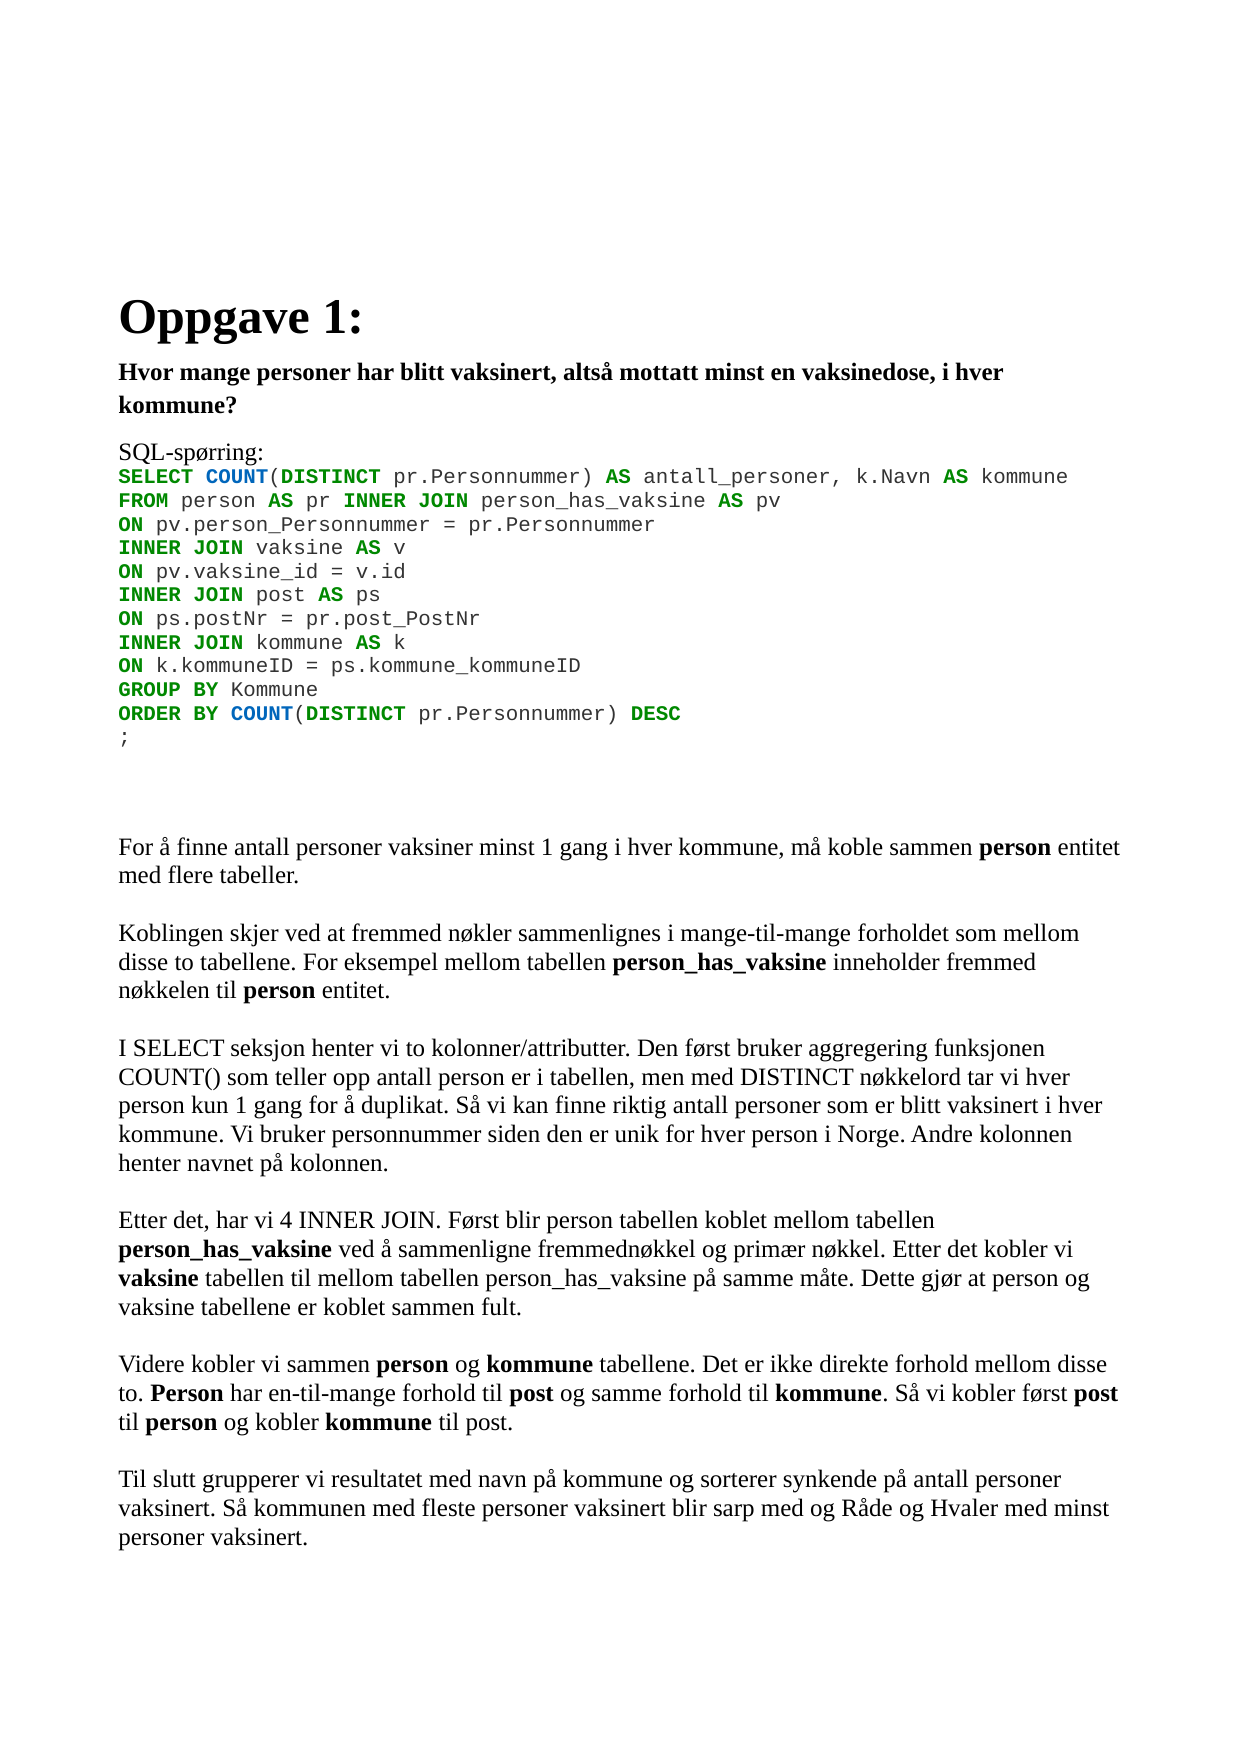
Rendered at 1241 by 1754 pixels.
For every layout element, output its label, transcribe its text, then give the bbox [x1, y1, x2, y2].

subtitle Oppgave 1: [118, 287, 1122, 344]
text ON ps.postNr = pr.post_PostNr [118, 608, 1122, 632]
text For å finne antall personer vaksiner minst 1 gang i hver kommune, må koble sammen person entitet med flere tabeller. [118, 832, 1122, 889]
text INNER JOIN kommune AS k [118, 632, 1122, 655]
text Koblingen skjer ved at fremmed nøkler sammenlignes i mange-til-mange forholdet som mellom disse to tabellene. For eksempel mellom tabellen person_has_vaksine inneholder fremmed nøkkelen til person entitet. [118, 918, 1122, 1004]
text I SELECT seksjon henter vi to kolonner/attributter. Den først bruker aggregering funksjonen COUNT() som teller opp antall person er i tabellen, men med DISTINCT nøkkelord tar vi hver person kun 1 gang for å duplikat. Så vi kan finne riktig antall personer som er blitt vaksinert i hver kommune. Vi bruker personnummer siden den er unik for hver person i Norge. Andre kolonnen henter navnet på kolonnen. [118, 1033, 1122, 1177]
text Til slutt grupperer vi resultatet med navn på kommune og sorterer synkende på antall personer vaksinert. Så kommunen med fleste personer vaksinert blir sarp med og Råde og Hvaler med minst personer vaksinert. [118, 1464, 1122, 1551]
text GROUP BY Kommune [118, 679, 1122, 703]
text ; [118, 726, 1122, 750]
text Hvor mange personer har blitt vaksinert, altså mottatt minst en vaksinedose, i hver kommune? [118, 357, 1122, 419]
text SQL-spørring: [118, 437, 1122, 466]
text ON pv.vaksine_id = v.id [118, 561, 1122, 584]
text Etter det, har vi 4 INNER JOIN. Først blir person tabellen koblet mellom tabellen person_has_vaksine ved å sammenligne fremmednøkkel og primær nøkkel. Etter det kobler vi vaksine tabellen til mellom tabellen person_has_vaksine på samme måte. Dette gjør at person og vaksine tabellene er koblet sammen fult. [118, 1206, 1122, 1321]
text ORDER BY COUNT(DISTINCT pr.Personnummer) DESC [118, 703, 1122, 726]
text FROM person AS pr INNER JOIN person_has_vaksine AS pv [118, 490, 1122, 513]
text INNER JOIN post AS ps [118, 584, 1122, 608]
text ON pv.person_Personnummer = pr.Personnummer [118, 513, 1122, 537]
text ON k.kommuneID = ps.kommune_kommuneID [118, 655, 1122, 679]
text SELECT COUNT(DISTINCT pr.Personnummer) AS antall_personer, k.Navn AS kommune [118, 466, 1122, 490]
text Videre kobler vi sammen person og kommune tabellene. Det er ikke direkte forhold mellom disse to. Person har en-til-mange forhold til post og samme forhold til kommune. Så vi kobler først post til person og kobler kommune til post. [118, 1349, 1122, 1436]
text INNER JOIN vaksine AS v [118, 537, 1122, 561]
